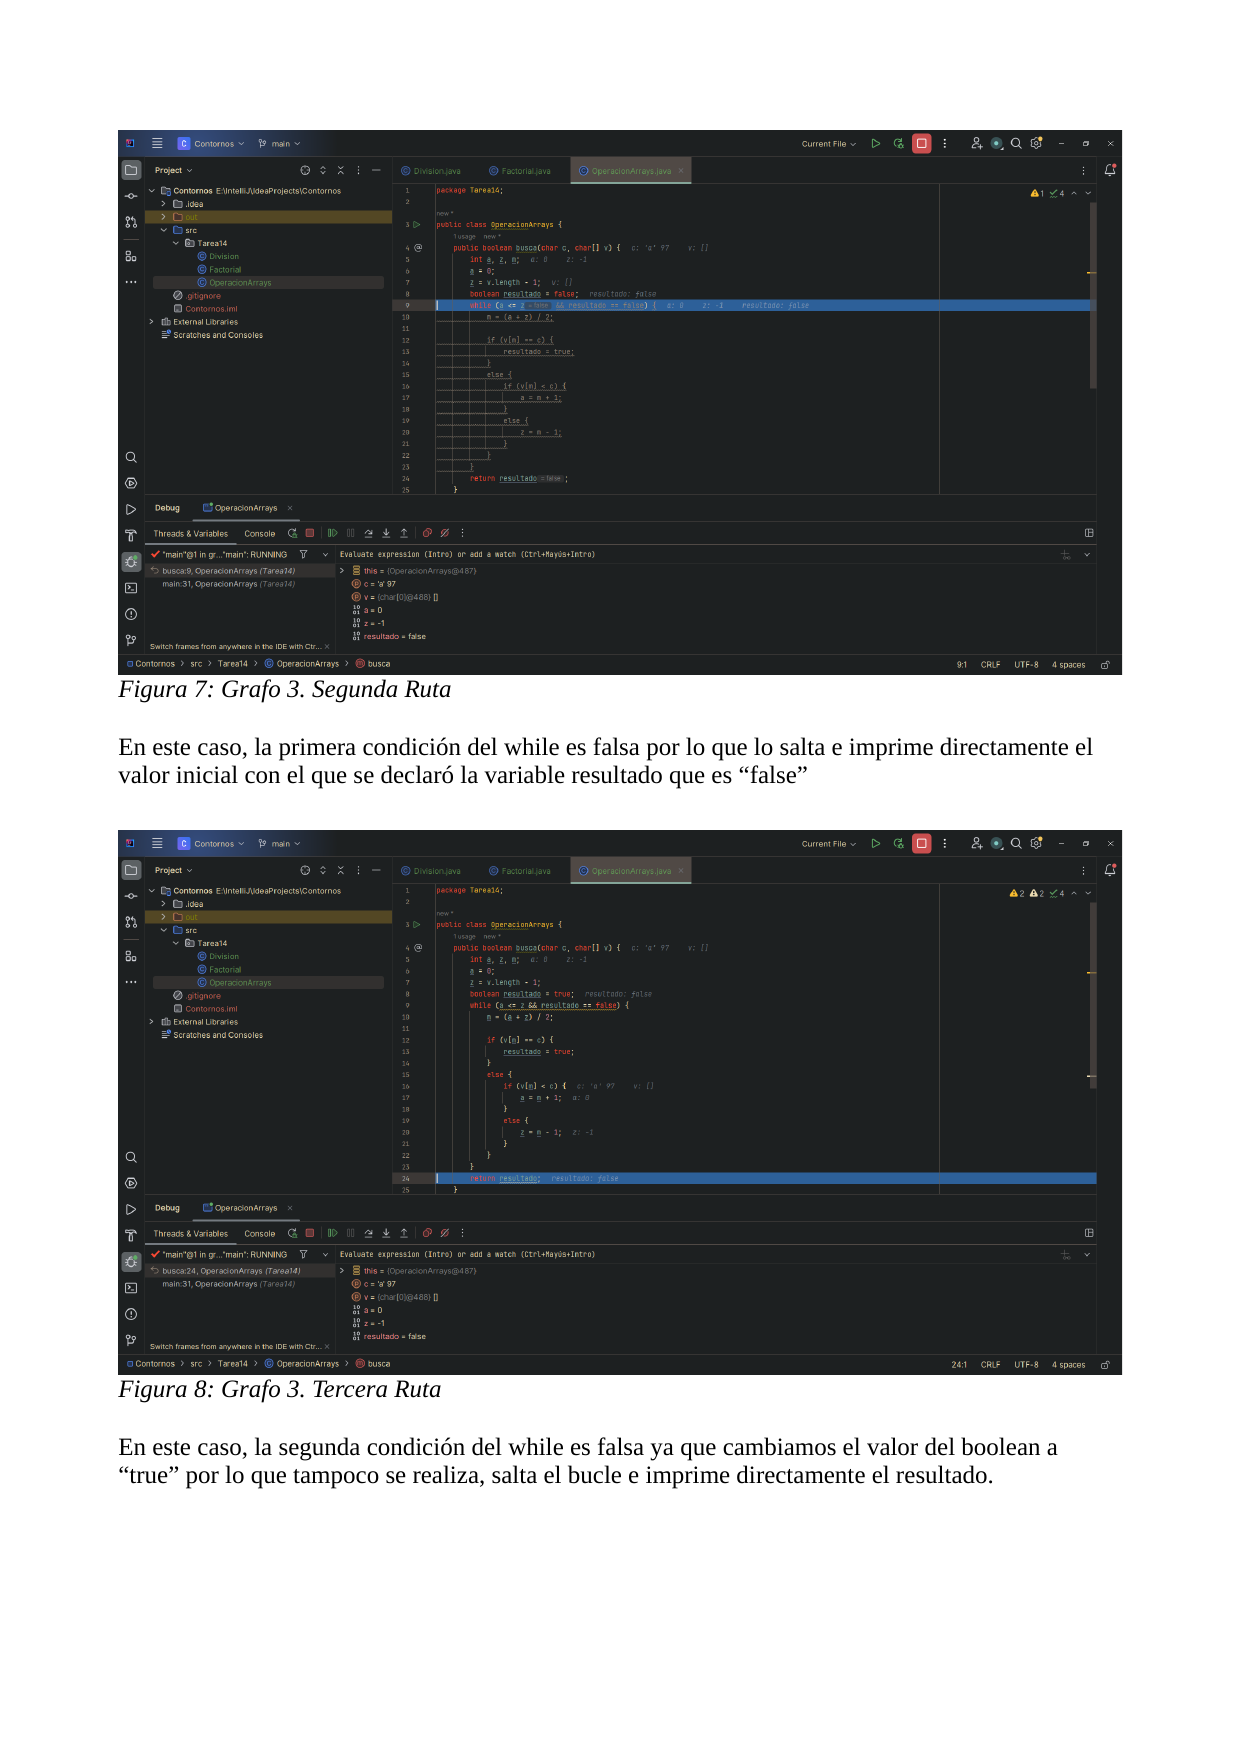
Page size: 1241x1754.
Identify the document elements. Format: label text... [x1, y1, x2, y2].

text En este caso, la primera condición del while es falsa por lo que lo salta e imprime directamente el valor inicial con el que se declaró la variable resultado que es “false” [118, 732, 1122, 789]
picture [118, 130, 1123, 675]
text En este caso, la segunda condición del while es falsa ya que cambiamos el valor del boolean a “true” por lo que tampoco se realiza, salta el bucle e imprime directamente el resultado. [118, 1432, 1122, 1489]
text Figura 8: Grafo 3. Tercera Ruta [118, 1375, 1122, 1403]
picture [118, 830, 1123, 1375]
text Figura 7: Grafo 3. Segunda Ruta [118, 675, 1122, 703]
